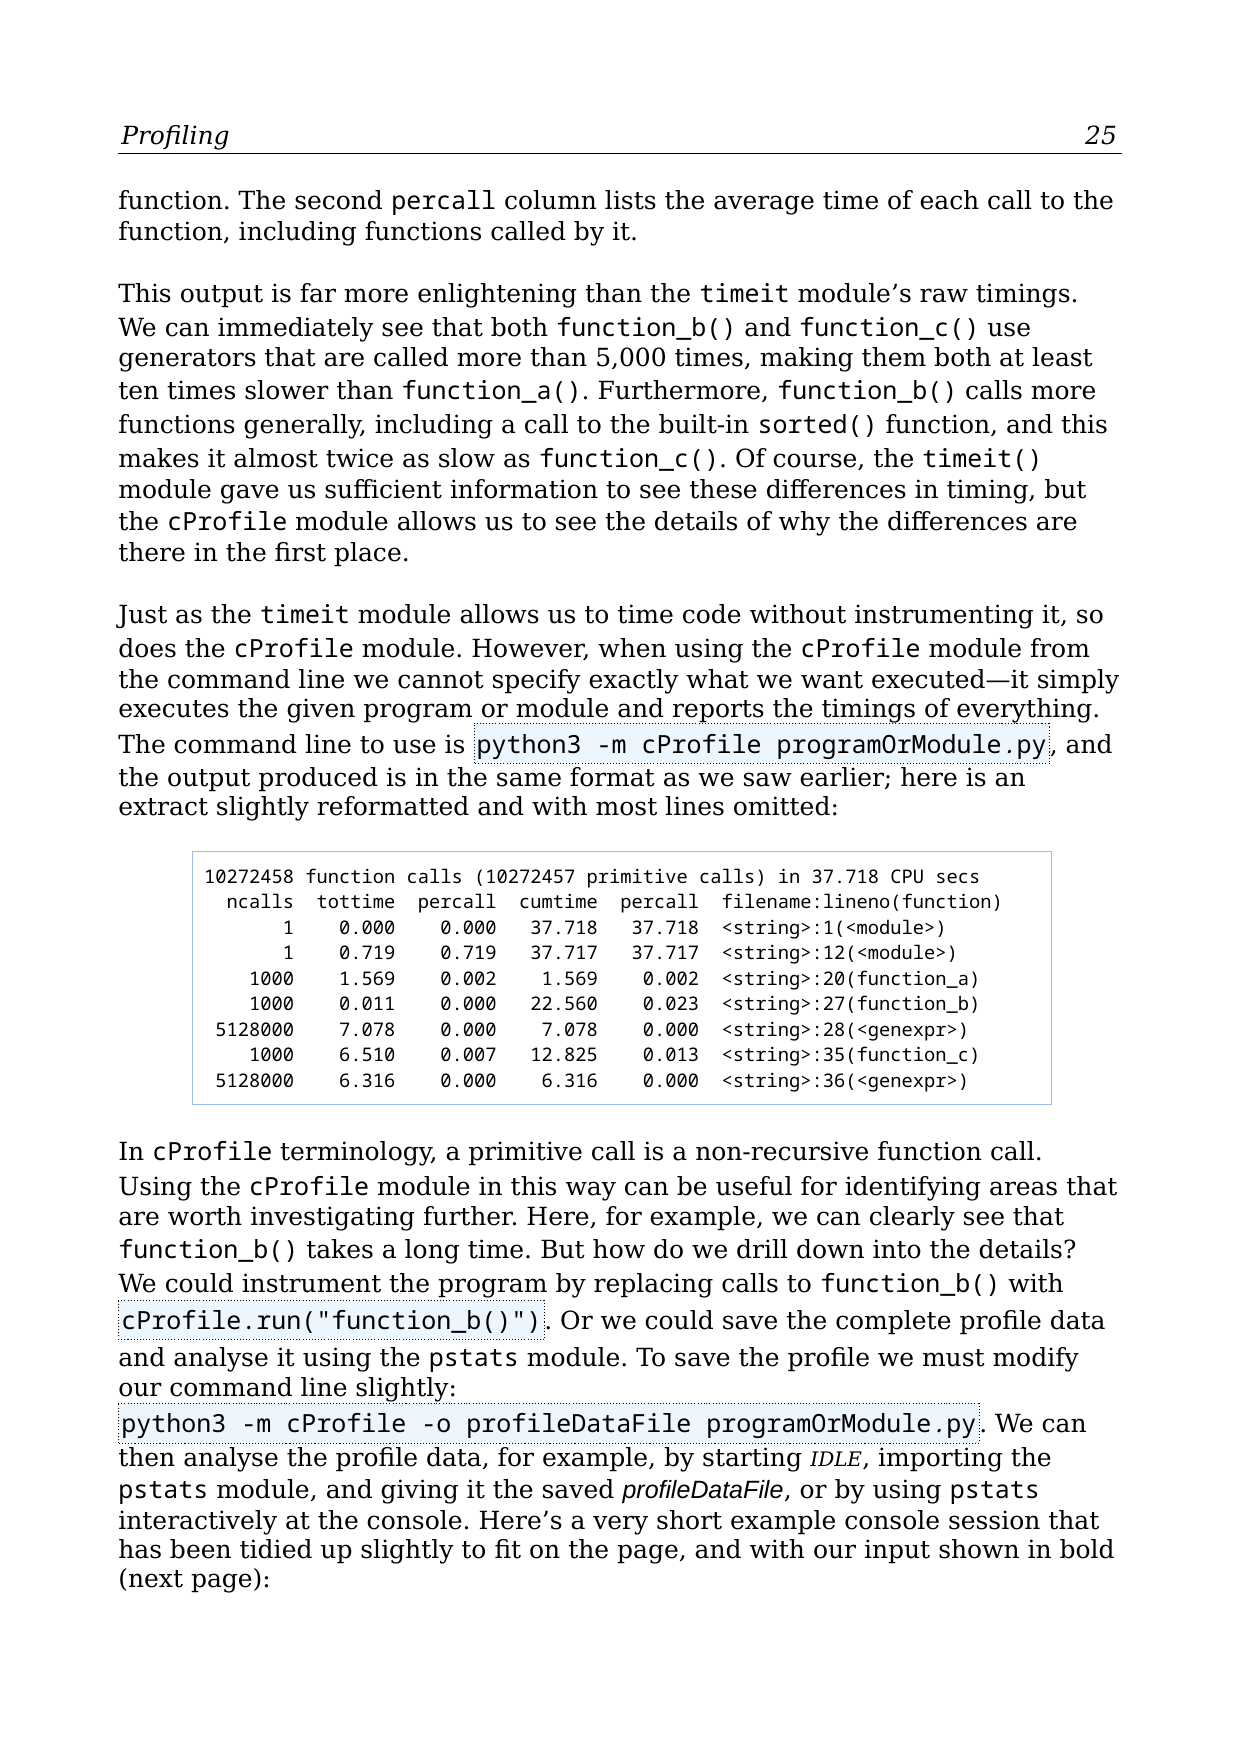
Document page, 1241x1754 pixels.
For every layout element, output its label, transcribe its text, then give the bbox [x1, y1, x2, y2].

text Just as the timeit module allows us to time code without instrumenting it, so does the cProfile module. However, when using the cProfile module from the command line we cannot specify exactly what we want executed—it simply executes the given program or module and reports the timings of everything. The command line to use is python3 -m cProfile programOrModule.py, and the output produced is in the same format as we saw earlier; here is an extract slightly reformatted and with most lines omitted: [118, 597, 1122, 822]
text 1000 1.569 0.002 1.569 0.002 <string>:20(function_a) [193, 953, 1051, 979]
text 10272458 function calls (10272457 primitive calls) in 37.718 CPU secs [193, 852, 1051, 877]
text 1000 0.011 0.000 22.560 0.023 <string>:27(function_b) [193, 979, 1051, 1004]
text This output is far more enlightening than the timeit module’s raw timings. We can immediately see that both function_b() and function_c() use generators that are called more than 5,000 times, making them both at least ten times slower than function_a(). Furthermore, function_b() calls more functions generally, including a call to the built-in sorted() function, and this makes it almost twice as slow as function_c(). Of course, the timeit() module gave us sufficient information to see these differences in timing, but the cProfile module allows us to see the details of why the differences are there in the first place. [118, 275, 1122, 567]
text function. The second percall column lists the average time of each call to the function, including functions called by it. [118, 183, 1122, 246]
text 1000 6.510 0.007 12.825 0.013 <string>:35(function_c) [193, 1030, 1051, 1055]
text ncalls tottime percall cumtime percall filename:lineno(function) [193, 877, 1051, 902]
text 1 0.000 0.000 37.718 37.718 <string>:1(<module>) [193, 902, 1051, 928]
text 1 0.719 0.719 37.717 37.717 <string>:12(<module>) [193, 928, 1051, 953]
text 5128000 6.316 0.000 6.316 0.000 <string>:36(<genexpr>) [193, 1055, 1051, 1104]
text 5128000 7.078 0.000 7.078 0.000 <string>:28(<genexpr>) [193, 1004, 1051, 1030]
text In cProfile terminology, a primitive call is a non-recursive function call. Using the cProfile module in this way can be useful for identifying areas that are worth investigating further. Here, for example, we can clearly see that function_b() takes a long time. But how do we drill down into the details? We could instrument the program by replacing calls to function_b() with cProfile.run("function_b()"). Or we could save the complete profile data and analyse it using the pstats module. To save the profile we must modify our command line slightly: python3 -⁠m cProfile -⁠o profileDataFile programOrModule.py. We can then analyse the profile data, for example, by starting idle, importing the pstats module, and giving it the saved profileDataFile, or by using pstats interactively at the console. Here’s a very short example console session that has been tidied up slightly to fit on the page, and with our input shown in bold (next page): [118, 1134, 1122, 1594]
